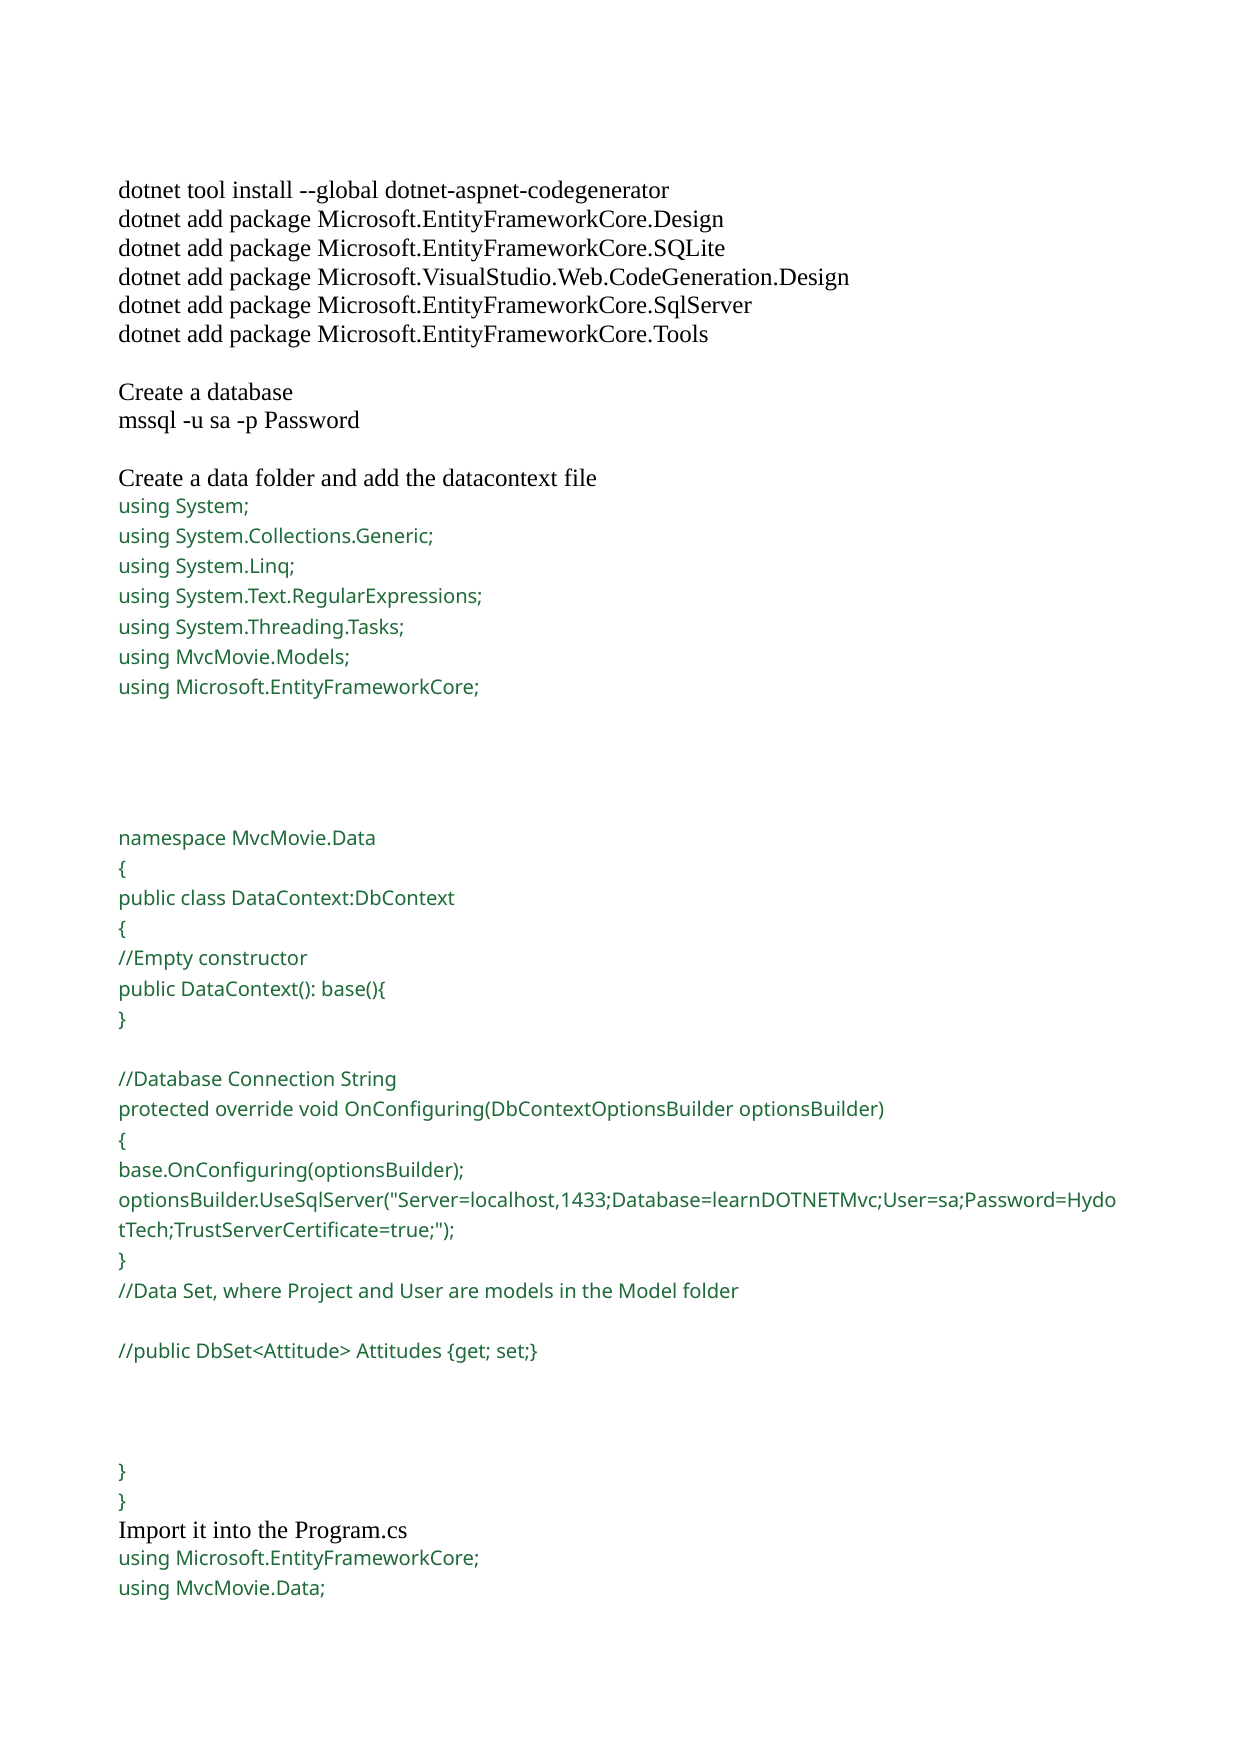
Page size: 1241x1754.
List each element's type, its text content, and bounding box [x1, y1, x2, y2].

text dotnet add package Microsoft.EntityFrameworkCore.Tools [118, 319, 1122, 348]
text public class DataContext:DbContext [118, 881, 1122, 911]
text mssql -u sa -p Password [118, 406, 1122, 434]
text using System.Threading.Tasks; [118, 610, 1122, 640]
text namespace MvcMovie.Data [118, 821, 1122, 851]
text } [118, 1484, 1122, 1515]
text dotnet add package Microsoft.VisualStudio.Web.CodeGeneration.Design [118, 262, 1122, 291]
text base.OnConfiguring(optionsBuilder); [118, 1153, 1122, 1183]
text using MvcMovie.Data; [118, 1571, 1122, 1601]
text using System.Linq; [118, 549, 1122, 580]
text Create a database [118, 377, 1122, 406]
text public DataContext(): base(){ [118, 972, 1122, 1002]
text //public DbSet<Attitude> Attitudes {get; set;} [118, 1334, 1122, 1364]
text { [118, 911, 1122, 941]
text dotnet add package Microsoft.EntityFrameworkCore.Design [118, 204, 1122, 233]
text { [118, 851, 1122, 881]
text optionsBuilder.UseSqlServer("Server=localhost,1433;Database=learnDOTNETMvc;User=sa;Password=HydotTech;TrustServerCertificate=true;"); [118, 1183, 1122, 1243]
text Import it into the Program.cs [118, 1515, 1122, 1543]
text using System; [118, 492, 1122, 519]
text using System.Collections.Generic; [118, 519, 1122, 549]
text //Database Connection String [118, 1062, 1122, 1092]
text protected override void OnConfiguring(DbContextOptionsBuilder optionsBuilder) [118, 1092, 1122, 1123]
text { [118, 1123, 1122, 1153]
text } [118, 1243, 1122, 1274]
text } [118, 1454, 1122, 1484]
text dotnet add package Microsoft.EntityFrameworkCore.SQLite [118, 233, 1122, 262]
text using MvcMovie.Models; [118, 640, 1122, 670]
text //Data Set, where Project and User are models in the Model folder [118, 1274, 1122, 1304]
text Create a data folder and add the datacontext file [118, 463, 1122, 492]
text using Microsoft.EntityFrameworkCore; [118, 1543, 1122, 1571]
text using Microsoft.EntityFrameworkCore; [118, 670, 1122, 701]
text } [118, 1002, 1122, 1032]
text dotnet tool install --global dotnet-aspnet-codegenerator [118, 176, 1122, 204]
text using System.Text.RegularExpressions; [118, 580, 1122, 610]
text dotnet add package Microsoft.EntityFrameworkCore.SqlServer [118, 291, 1122, 319]
text //Empty constructor [118, 941, 1122, 972]
